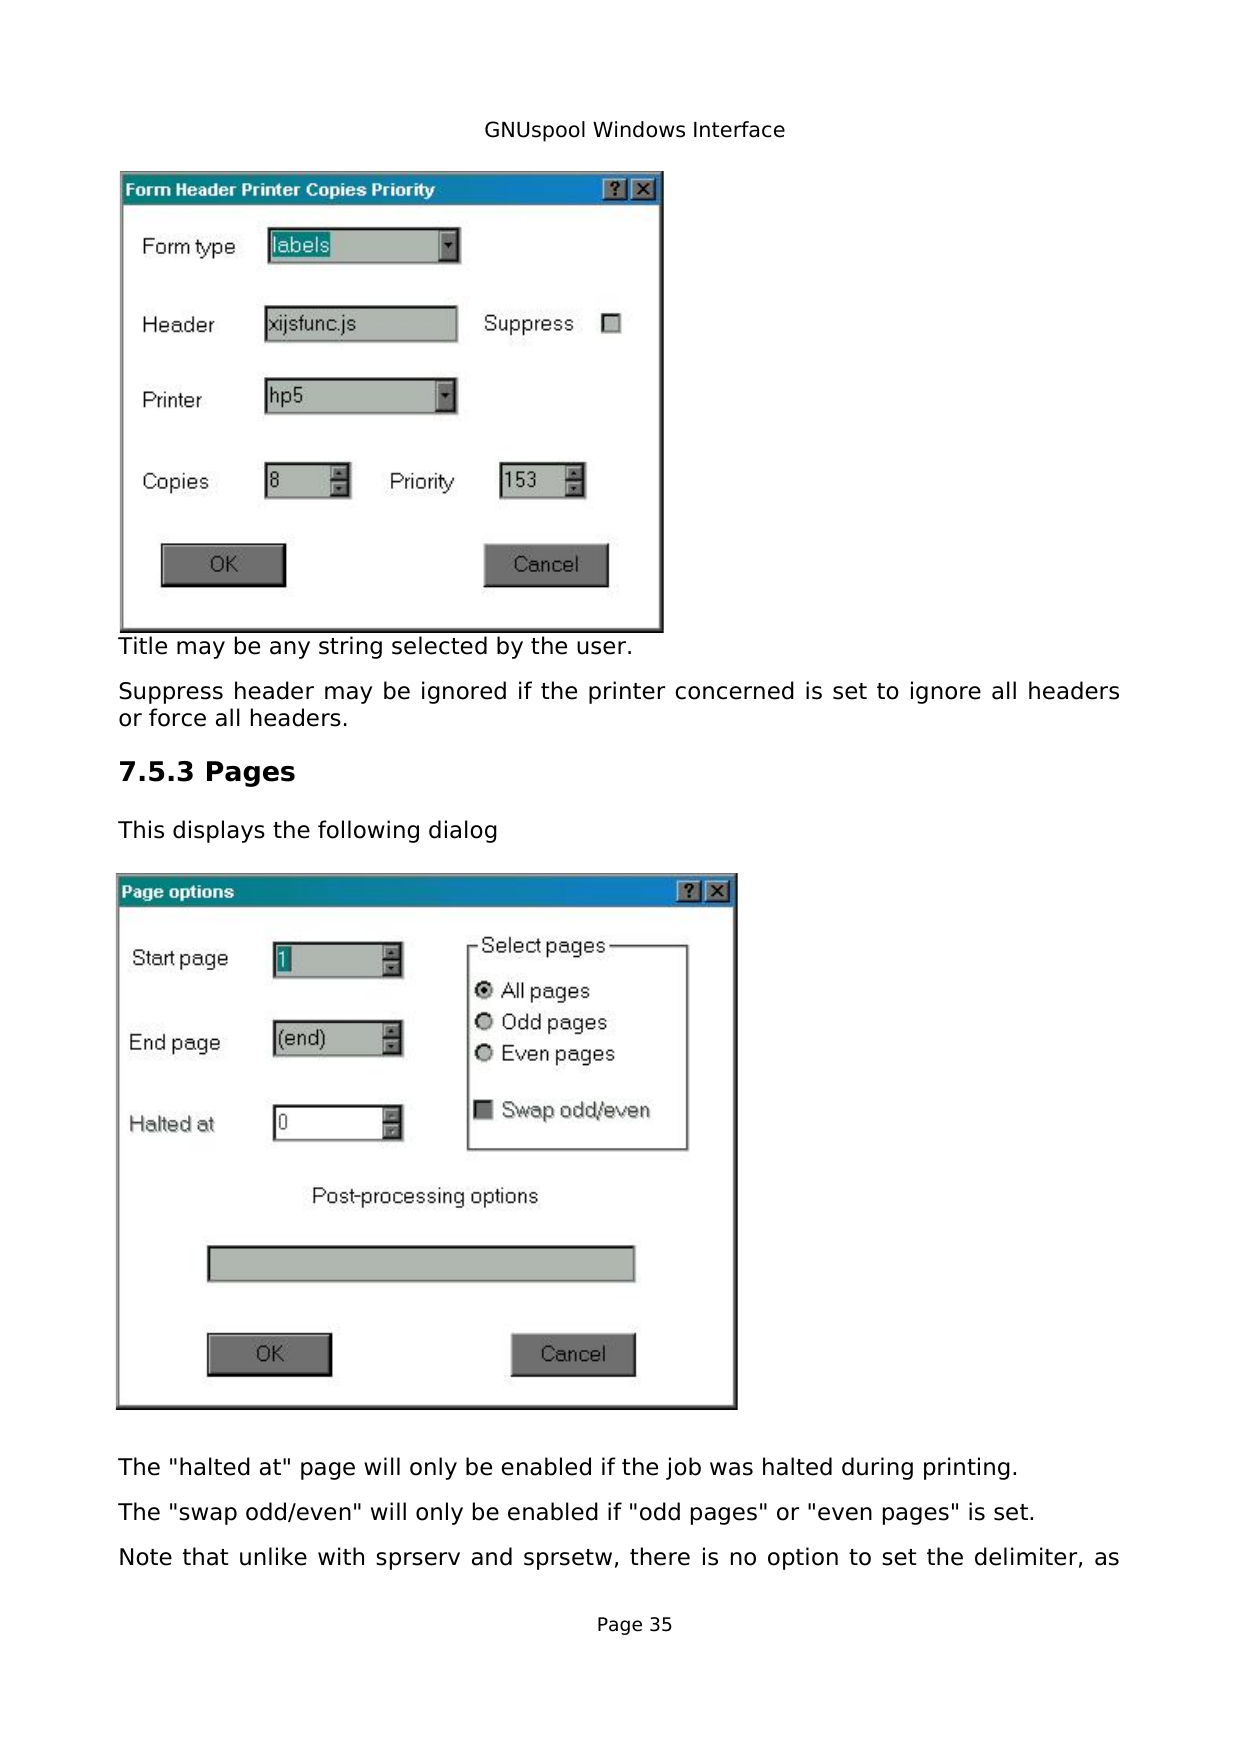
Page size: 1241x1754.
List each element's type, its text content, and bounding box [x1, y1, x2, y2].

text This displays the following dialog [118, 817, 1122, 844]
text The "halted at" page will only be enabled if the job was halted during printing. [118, 1454, 1122, 1481]
text Suppress header may be ignored if the printer concerned is set to ignore all headers or force all headers. [118, 678, 1122, 731]
subtitle Pages [118, 756, 1122, 788]
text The "swap odd/even" will only be enabled if "odd pages" or "even pages" is set. [118, 1499, 1122, 1526]
text Title may be any string selected by the user. [118, 172, 1122, 659]
text Note that unlike with sprserv and sprsetw, there is no option to set the delimiter, as [118, 1544, 1122, 1571]
picture [119, 171, 664, 633]
picture [115, 873, 738, 1410]
